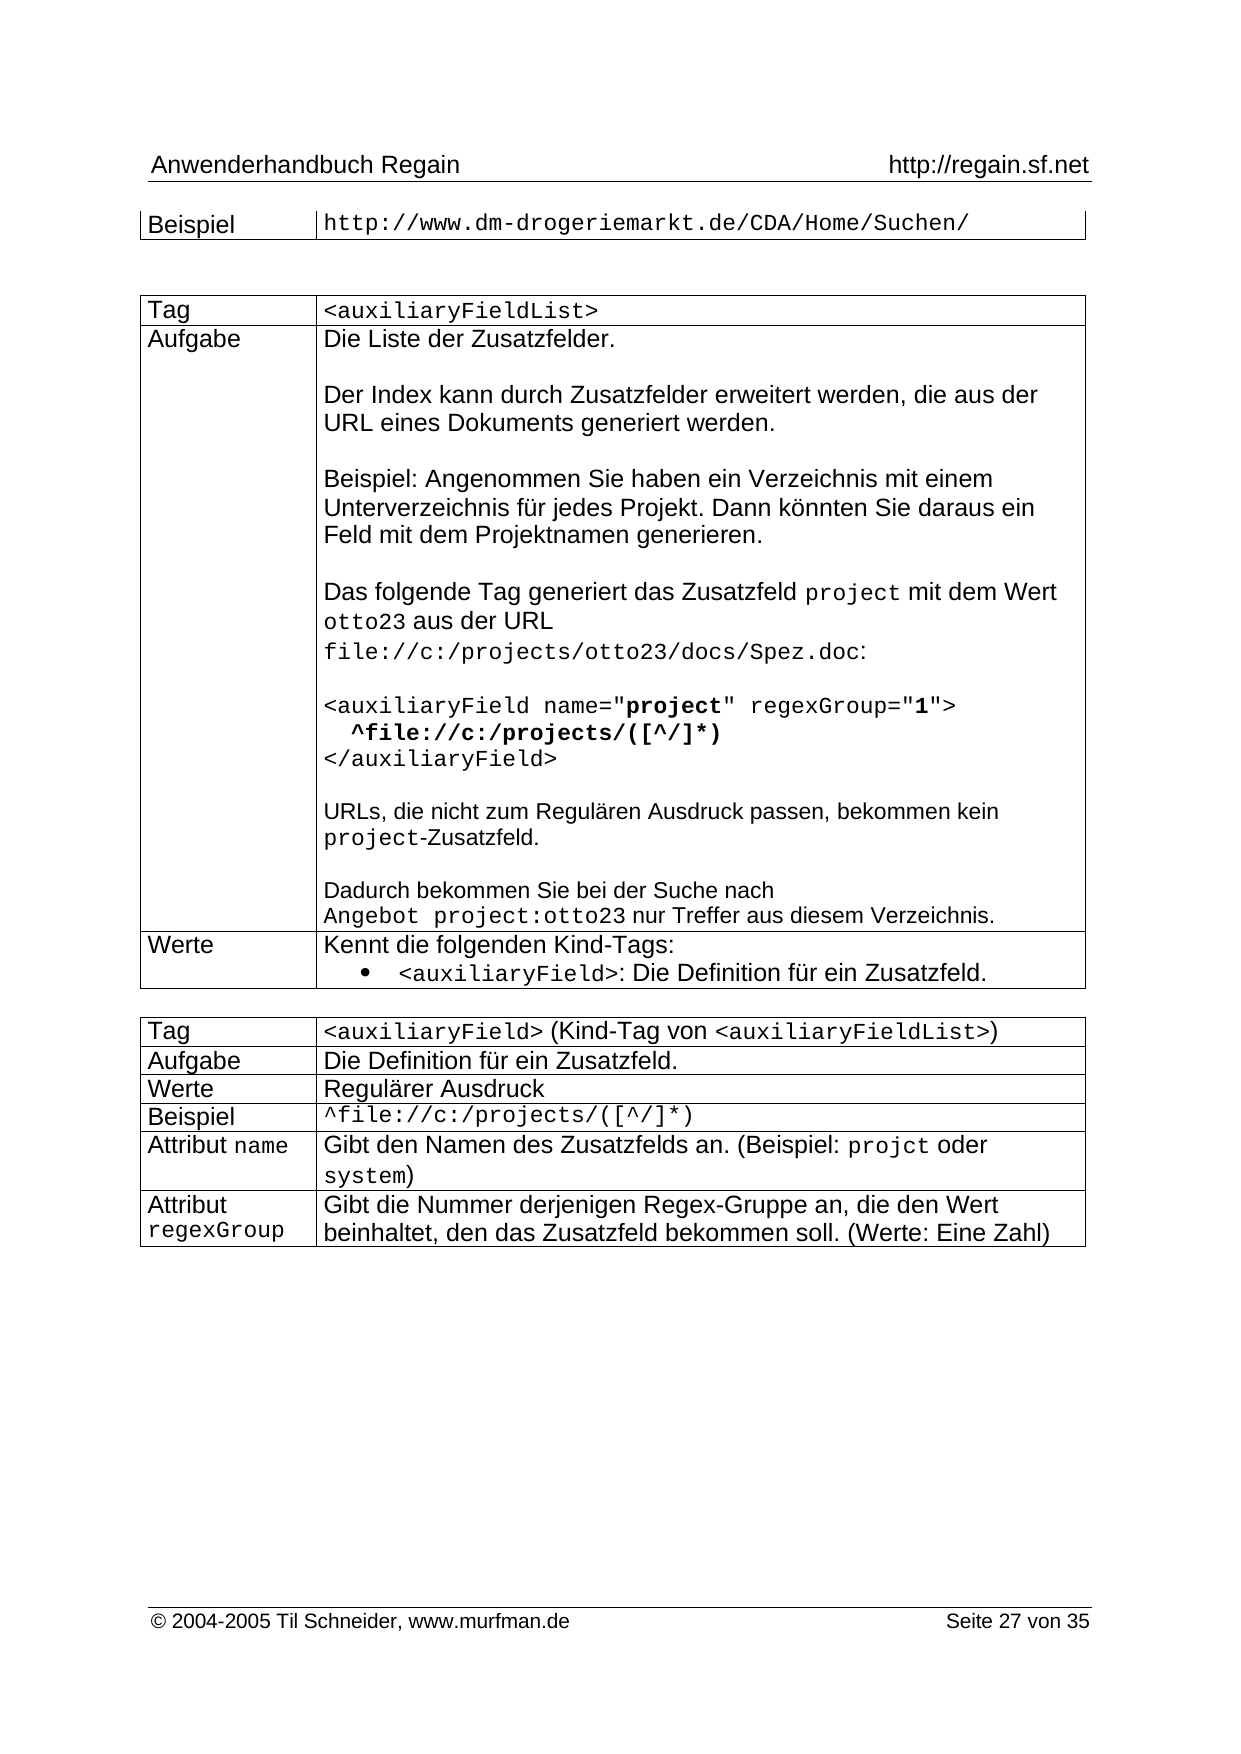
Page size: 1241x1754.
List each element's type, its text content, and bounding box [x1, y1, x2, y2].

table_cell Attribut regexGroup [141, 1191, 316, 1246]
table_cell Aufgabe [141, 326, 316, 931]
table_header <auxiliaryFieldList> [317, 296, 1085, 325]
table_cell Attribut name [141, 1132, 316, 1190]
table_cell Regulärer Ausdruck [317, 1075, 1085, 1103]
table_cell Gibt den Namen des Zusatzfelds an. (Beispiel: projct oder system) [317, 1132, 1085, 1190]
table_cell Werte [141, 1075, 316, 1103]
table_cell Die Definition für ein Zusatzfeld. [317, 1047, 1085, 1074]
table_cell Beispiel [141, 1104, 316, 1131]
table_cell http://www.dm-drogeriemarkt.de/CDA/Home/Suchen/ [317, 211, 1085, 239]
table_cell ^file://c:/projects/([^/]*) [317, 1104, 1085, 1131]
table_cell Die Liste der Zusatzfelder. Der Index kann durch Zusatzfelder erweitert werden, die aus der URL eines Dokuments generiert werden. Beispiel: Angenommen Sie haben ein Verzeichnis mit einem Unterverzeichnis für jedes Projekt. Dann könnten Sie daraus ein Feld mit dem Projektnamen generieren. Das folgende Tag generiert das Zusatzfeld project mit dem Wert otto23 aus der URL file://c:/projects/otto23/docs/Spez.doc: <auxiliaryField name="project" regexGroup="1"> ^file://c:/projects/([^/]*) </auxiliaryField> URLs, die nicht zum Regulären Ausdruck passen, bekommen kein project-Zusatzfeld. Dadurch bekommen Sie bei der Suche nach Angebot project:otto23 nur Treffer aus diesem Verzeichnis. [317, 326, 1085, 931]
table_cell Werte [141, 932, 316, 988]
table_cell Kennt die folgenden Kind-Tags: <auxiliaryField>: Die Definition für ein Zusatzfeld. [317, 932, 1085, 988]
table_header Tag [141, 1018, 316, 1046]
table_header <auxiliaryField> (Kind-Tag von <auxiliaryFieldList>) [317, 1018, 1085, 1046]
table_cell Beispiel [141, 211, 316, 239]
table_header Tag [141, 296, 316, 325]
table_cell Gibt die Nummer derjenigen Regex-Gruppe an, die den Wert beinhaltet, den das Zusatzfeld bekommen soll. (Werte: Eine Zahl) [317, 1191, 1085, 1246]
table_cell Aufgabe [141, 1047, 316, 1074]
